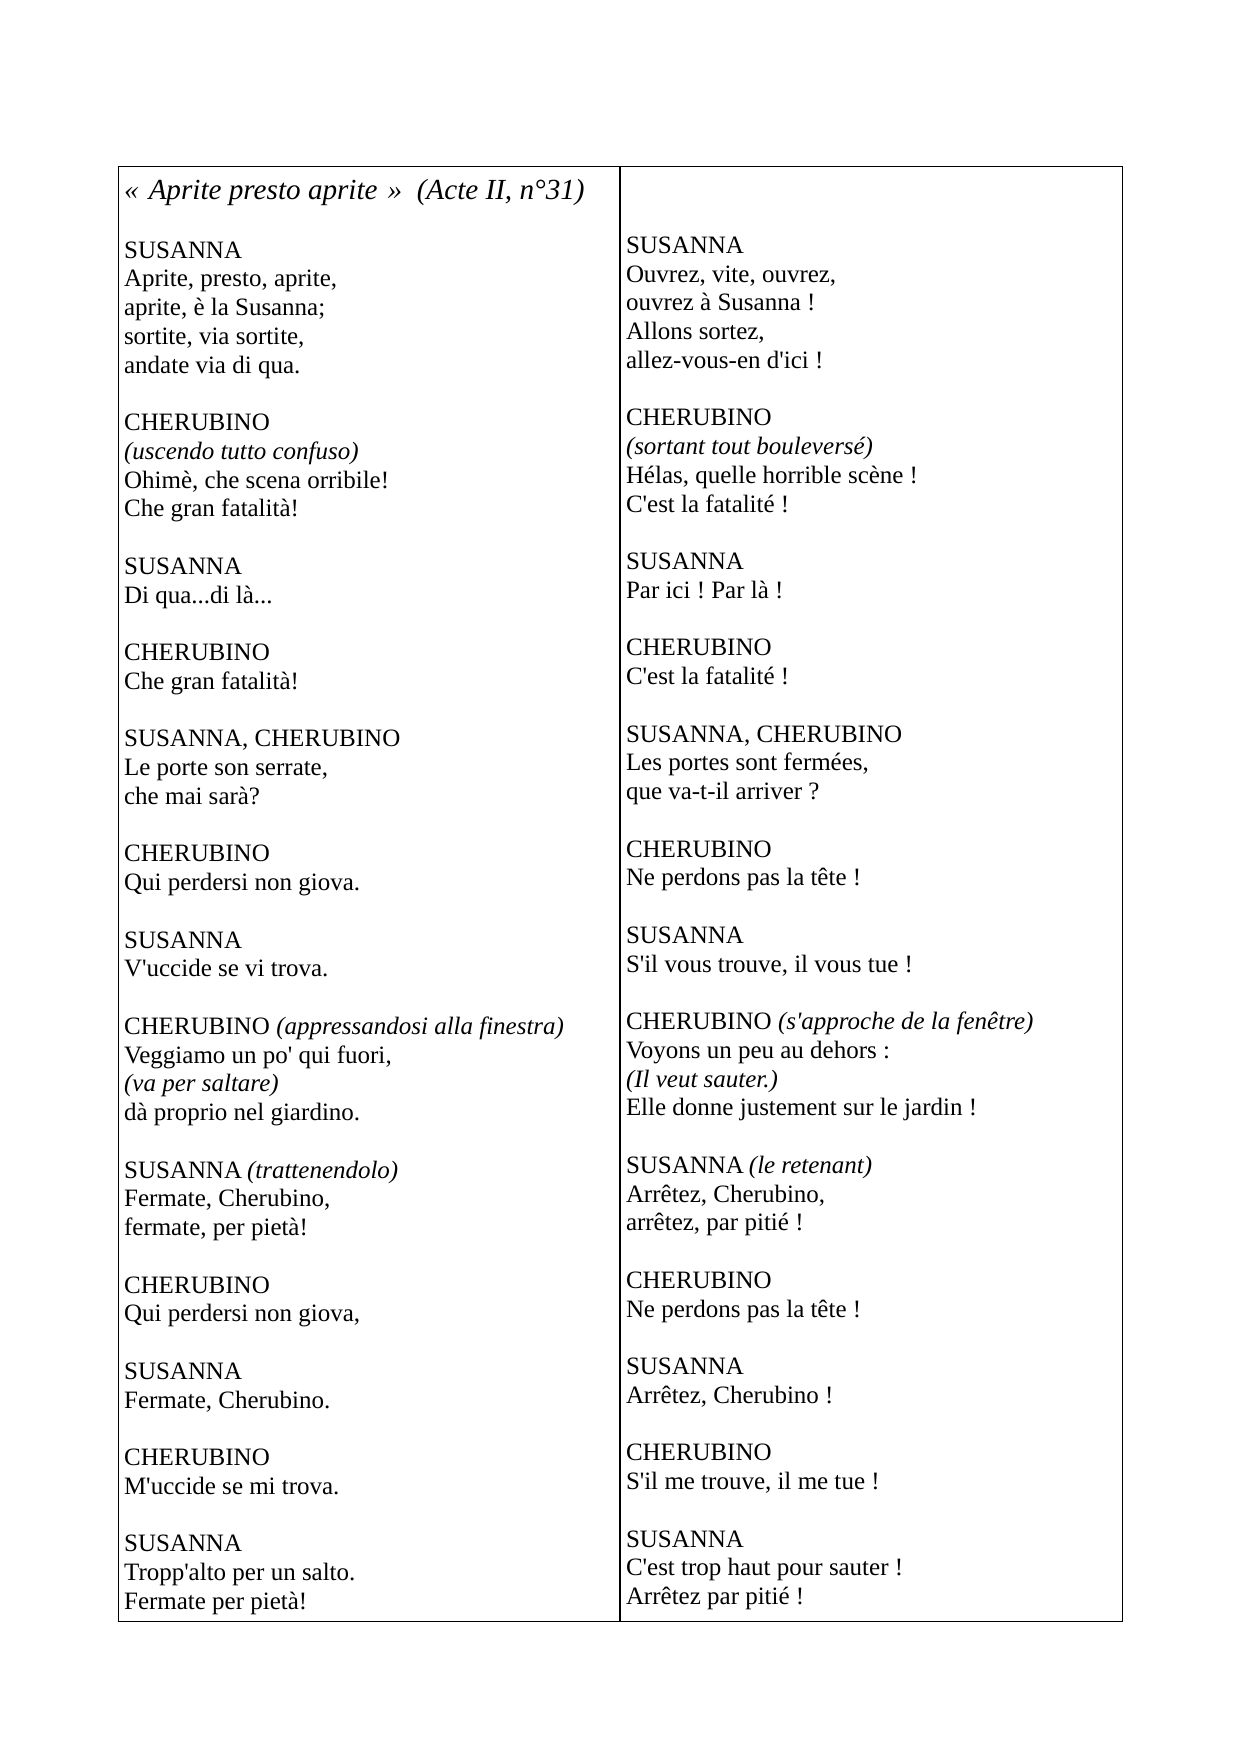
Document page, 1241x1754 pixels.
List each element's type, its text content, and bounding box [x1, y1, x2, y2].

table_header « Aprite presto aprite » (Acte II, n°31) SUSANNA Aprite, presto, aprite, aprite, è la Susanna; sortite, via sortite, andate via di qua. CHERUBINO (uscendo tutto confuso) Ohimè, che scena orribile! Che gran fatalità! SUSANNA Di qua...di là... CHERUBINO Che gran fatalità! SUSANNA, CHERUBINO Le porte son serrate, che mai sarà? CHERUBINO Qui perdersi non giova. SUSANNA V'uccide se vi trova. CHERUBINO (appressandosi alla finestra) Veggiamo un po' qui fuori, (va per saltare) dà proprio nel giardino. SUSANNA (trattenendolo) Fermate, Cherubino, fermate, per pietà! CHERUBINO Qui perdersi non giova, SUSANNA Fermate, Cherubino. CHERUBINO M'uccide se mi trova. SUSANNA Tropp'alto per un salto. Fermate per pietà! [119, 167, 619, 1621]
table_header SUSANNA Ouvrez, vite, ouvrez, ouvrez à Susanna ! Allons sortez, allez-vous-en d'ici ! CHERUBINO (sortant tout bouleversé) Hélas, quelle horrible scène ! C'est la fatalité ! SUSANNA Par ici ! Par là ! CHERUBINO C'est la fatalité ! SUSANNA, CHERUBINO Les portes sont fermées, que va-t-il arriver ? CHERUBINO Ne perdons pas la tête ! SUSANNA S'il vous trouve, il vous tue ! CHERUBINO (s'approche de la fenêtre) Voyons un peu au dehors : (Il veut sauter.) Elle donne justement sur le jardin ! SUSANNA (le retenant) Arrêtez, Cherubino, arrêtez, par pitié ! CHERUBINO Ne perdons pas la tête ! SUSANNA Arrêtez, Cherubino ! CHERUBINO S'il me trouve, il me tue ! SUSANNA C'est trop haut pour sauter ! Arrêtez par pitié ! [621, 167, 1122, 1621]
